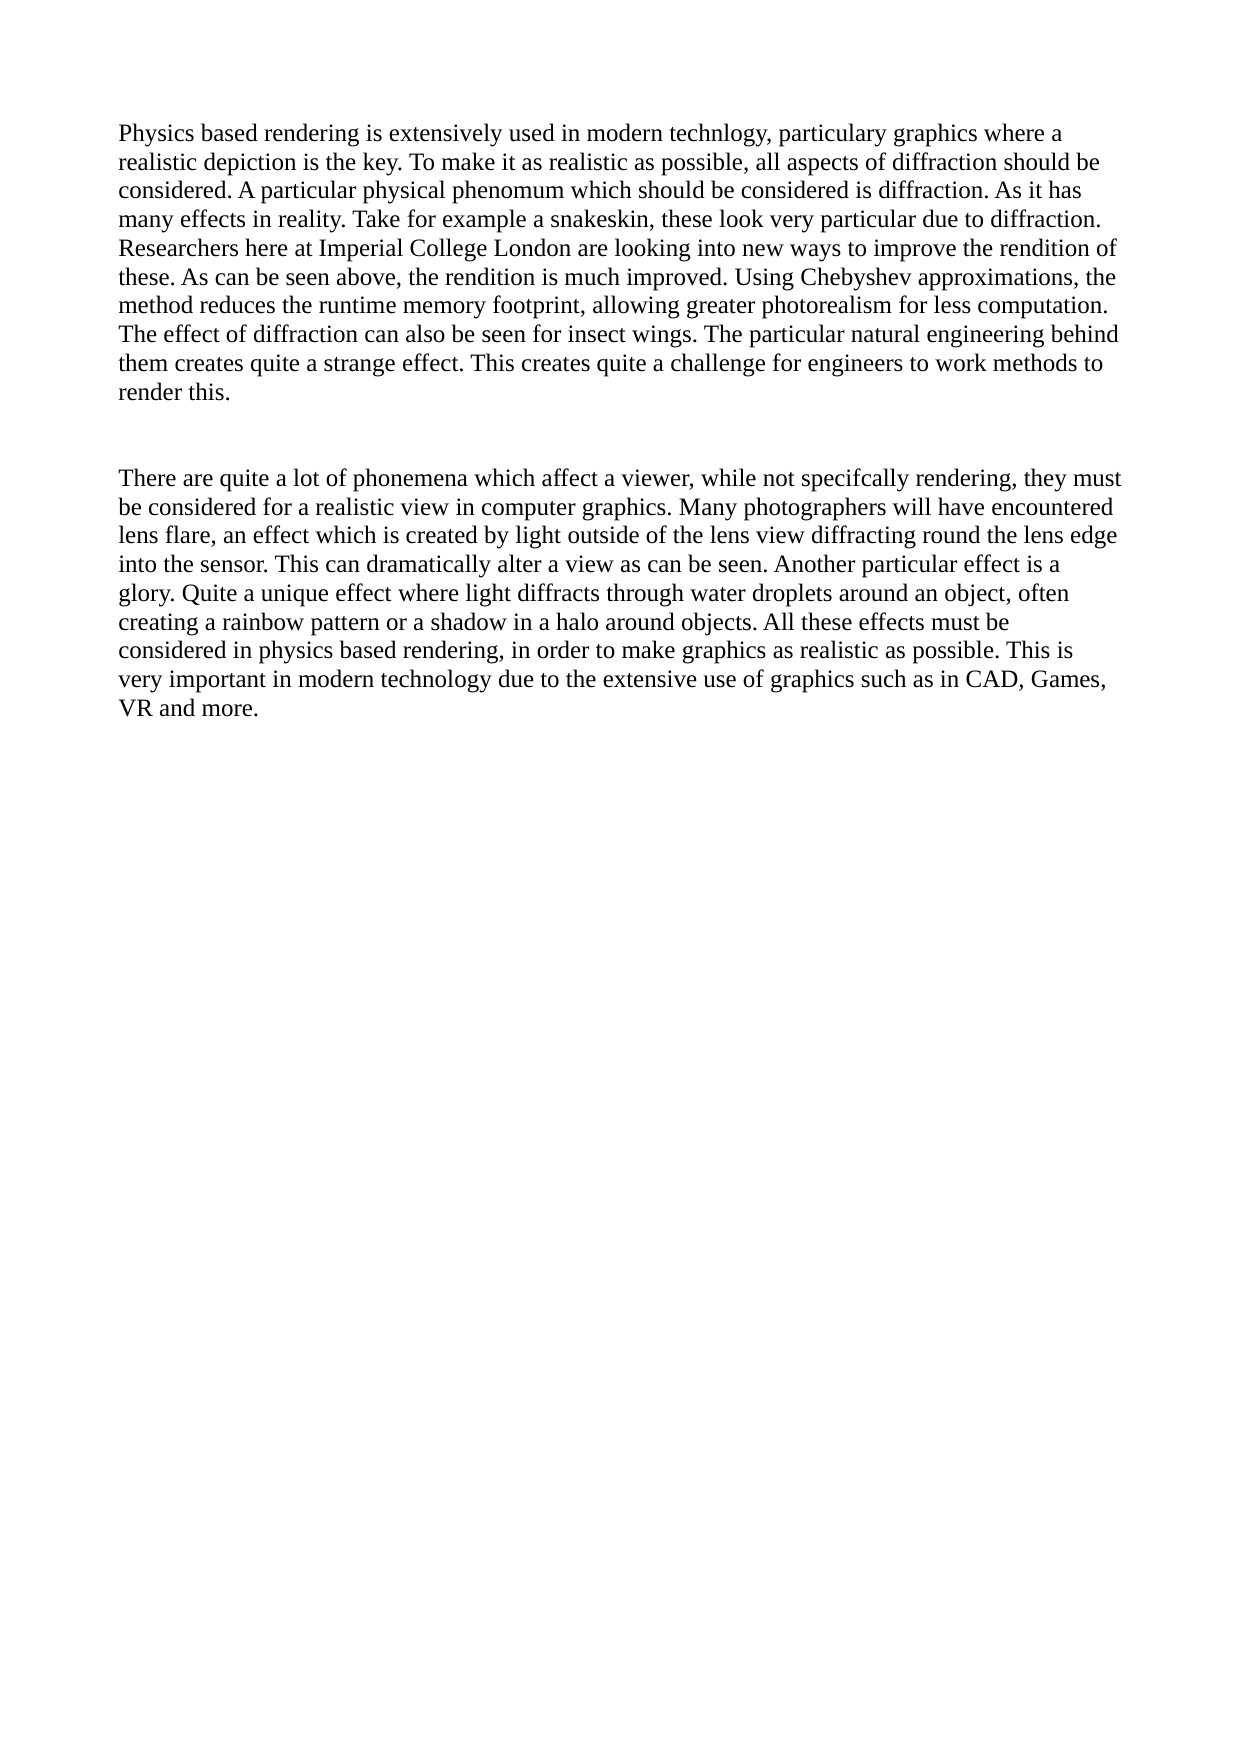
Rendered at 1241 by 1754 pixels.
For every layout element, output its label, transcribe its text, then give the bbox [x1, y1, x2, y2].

text The effect of diffraction can also be seen for insect wings. The particular natural engineering behind them creates quite a strange effect. This creates quite a challenge for engineers to work methods to render this. [118, 319, 1122, 406]
text There are quite a lot of phonemena which affect a viewer, while not specifcally rendering, they must be considered for a realistic view in computer graphics. Many photographers will have encountered lens flare, an effect which is created by light outside of the lens view diffracting round the lens edge into the sensor. This can dramatically alter a view as can be seen. Another particular effect is a glory. Quite a unique effect where light diffracts through water droplets around an object, often creating a rainbow pattern or a shadow in a halo around objects. All these effects must be considered in physics based rendering, in order to make graphics as realistic as possible. This is very important in modern technology due to the extensive use of graphics such as in CAD, Games, VR and more. [118, 463, 1122, 722]
text Physics based rendering is extensively used in modern technlogy, particulary graphics where a realistic depiction is the key. To make it as realistic as possible, all aspects of diffraction should be considered. A particular physical phenomum which should be considered is diffraction. As it has many effects in reality. Take for example a snakeskin, these look very particular due to diffraction. Researchers here at Imperial College London are looking into new ways to improve the rendition of these. As can be seen above, the rendition is much improved. Using Chebyshev approximations, the method reduces the runtime memory footprint, allowing greater photorealism for less computation. [118, 118, 1122, 319]
